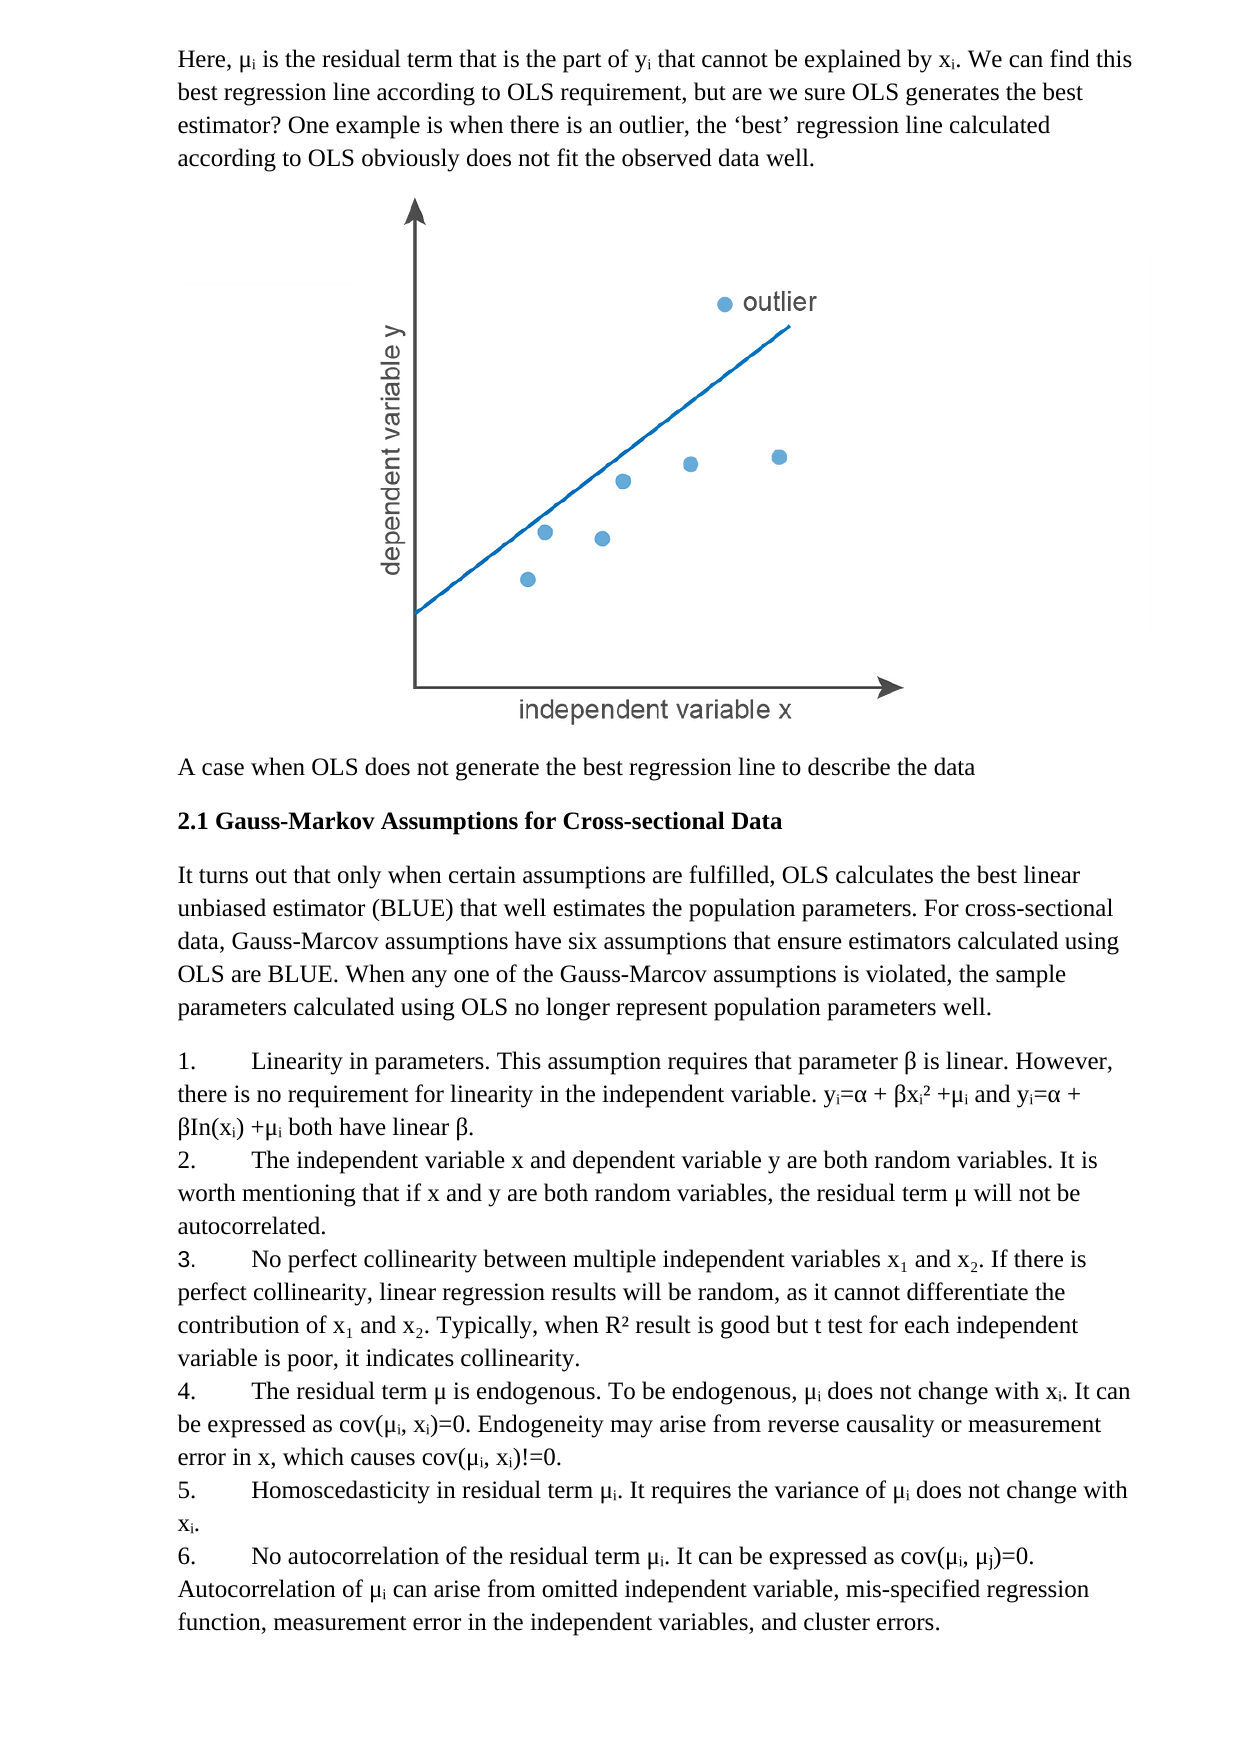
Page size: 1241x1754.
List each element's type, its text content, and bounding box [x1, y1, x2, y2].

text It turns out that only when certain assumptions are fulfilled, OLS calculates the best linear unbiased estimator (BLUE) that well estimates the population parameters. For cross-sectional data, Gauss-Marcov assumptions have six assumptions that ensure estimators calculated using OLS are BLUE. When any one of the Gauss-Marcov assumptions is violated, the sample parameters calculated using OLS no longer represent population parameters well. [177, 860, 1152, 1021]
text 2.1 Gauss-Markov Assumptions for Cross-sectional Data [177, 806, 1152, 835]
list Homoscedasticity in residual term μᵢ. It requires the variance of μᵢ does not change with xᵢ. [177, 1475, 1152, 1537]
picture [177, 197, 1152, 728]
list The residual term μ is endogenous. To be endogenous, μᵢ does not change with xᵢ. It can be expressed as cov(μᵢ, xᵢ)=0. Endogeneity may arise from reverse causality or measurement error in x, which causes cov(μᵢ, xᵢ)!=0. [177, 1376, 1152, 1471]
text Here, μᵢ is the residual term that is the part of yᵢ that cannot be explained by xᵢ. We can find this best regression line according to OLS requirement, but are we sure OLS generates the best estimator? One example is when there is an outlier, the ‘best’ regression line calculated according to OLS obviously does not fit the observed data well. [177, 44, 1152, 172]
list Linearity in parameters. This assumption requires that parameter β is linear. However, there is no requirement for linearity in the independent variable. yᵢ=α + βxᵢ² +μᵢ and yᵢ=α + βIn(xᵢ) +μᵢ both have linear β. [177, 1046, 1152, 1141]
list No autocorrelation of the residual term μᵢ. It can be expressed as cov(μᵢ, μⱼ)=0. Autocorrelation of μᵢ can arise from omitted independent variable, mis-specified regression function, measurement error in the independent variables, and cluster errors. [177, 1541, 1152, 1636]
text A case when OLS does not generate the best regression line to describe the data [177, 752, 1152, 781]
list No perfect collinearity between multiple independent variables x₁ and x₂. If there is perfect collinearity, linear regression results will be random, as it cannot differentiate the contribution of x₁ and x₂. Typically, when R² result is good but t test for each independent variable is poor, it indicates collinearity. [177, 1244, 1152, 1372]
list The independent variable x and dependent variable y are both random variables. It is worth mentioning that if x and y are both random variables, the residual term μ will not be autocorrelated. [177, 1145, 1152, 1240]
